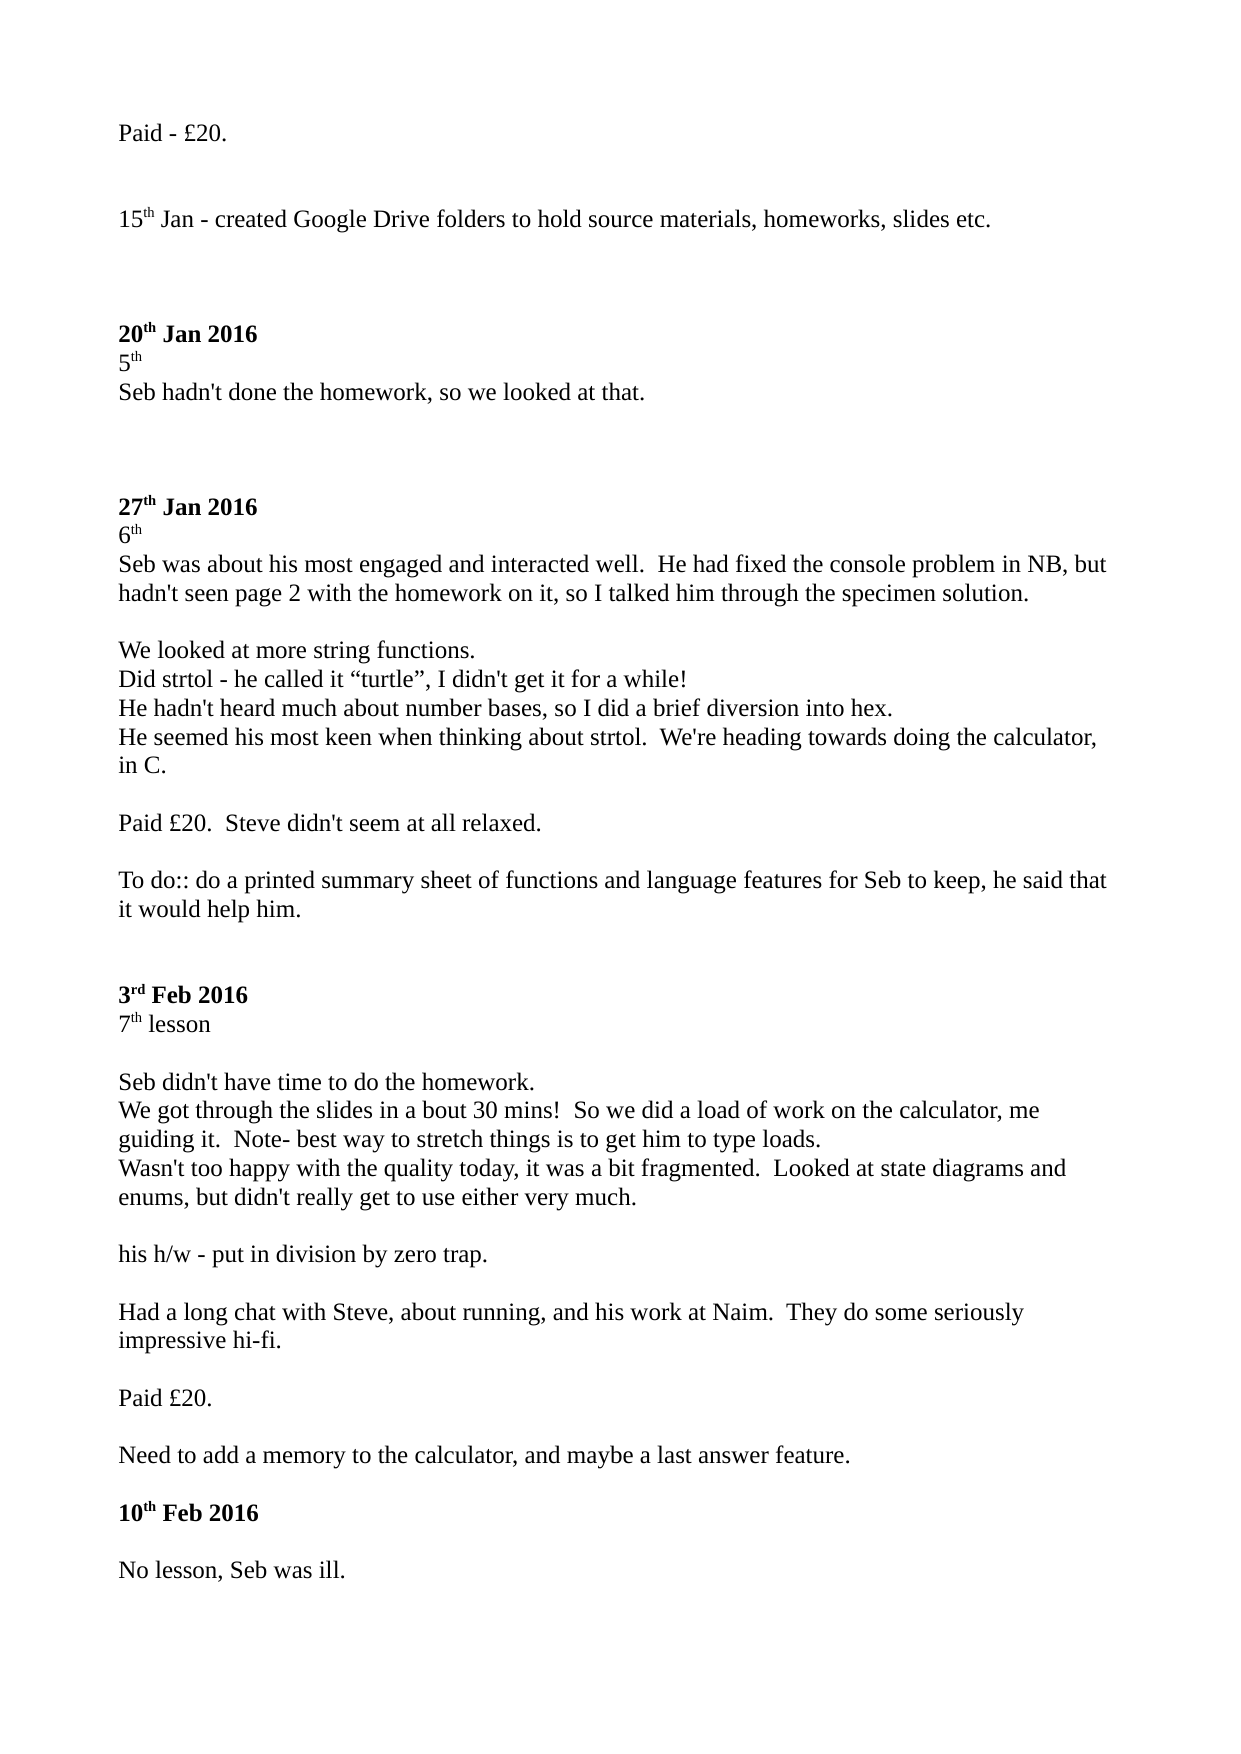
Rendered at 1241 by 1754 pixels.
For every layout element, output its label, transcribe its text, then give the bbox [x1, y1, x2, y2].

text 10th Feb 2016 [118, 1498, 1122, 1527]
text Had a long chat with Steve, about running, and his work at Naim. They do some seriously impressive hi-fi. [118, 1297, 1122, 1354]
text He hadn't heard much about number bases, so I did a brief diversion into hex. [118, 693, 1122, 722]
text Wasn't too happy with the quality today, it was a bit fragmented. Looked at state diagrams and enums, but didn't really get to use either very much. [118, 1153, 1122, 1211]
text 5th [118, 348, 1122, 377]
text Did strtol - he called it “turtle”, I didn't get it for a while! [118, 664, 1122, 693]
text 20th Jan 2016 [118, 319, 1122, 348]
text 6th [118, 521, 1122, 549]
text Seb was about his most engaged and interacted well. He had fixed the console problem in NB, but hadn't seen page 2 with the homework on it, so I talked him through the specimen solution. [118, 549, 1122, 607]
text We got through the slides in a bout 30 mins! So we did a load of work on the calculator, me guiding it. Note- best way to stretch things is to get him to type loads. [118, 1096, 1122, 1153]
text We looked at more string functions. [118, 636, 1122, 664]
text his h/w - put in division by zero trap. [118, 1239, 1122, 1268]
text Paid £20. Steve didn't seem at all relaxed. [118, 808, 1122, 837]
text 15th Jan - created Google Drive folders to hold source materials, homeworks, slides etc. [118, 204, 1122, 233]
text To do:: do a printed summary sheet of functions and language features for Seb to keep, he said that it would help him. [118, 866, 1122, 923]
text 7th lesson [118, 1009, 1122, 1038]
text Seb hadn't done the homework, so we looked at that. [118, 377, 1122, 406]
text Paid - £20. [118, 118, 1122, 147]
text Need to add a memory to the calculator, and maybe a last answer feature. [118, 1441, 1122, 1469]
text 27th Jan 2016 [118, 492, 1122, 521]
text 3rd Feb 2016 [118, 981, 1122, 1009]
text No lesson, Seb was ill. [118, 1556, 1122, 1584]
text Paid £20. [118, 1383, 1122, 1412]
text Seb didn't have time to do the homework. [118, 1067, 1122, 1096]
text He seemed his most keen when thinking about strtol. We're heading towards doing the calculator, in C. [118, 722, 1122, 779]
